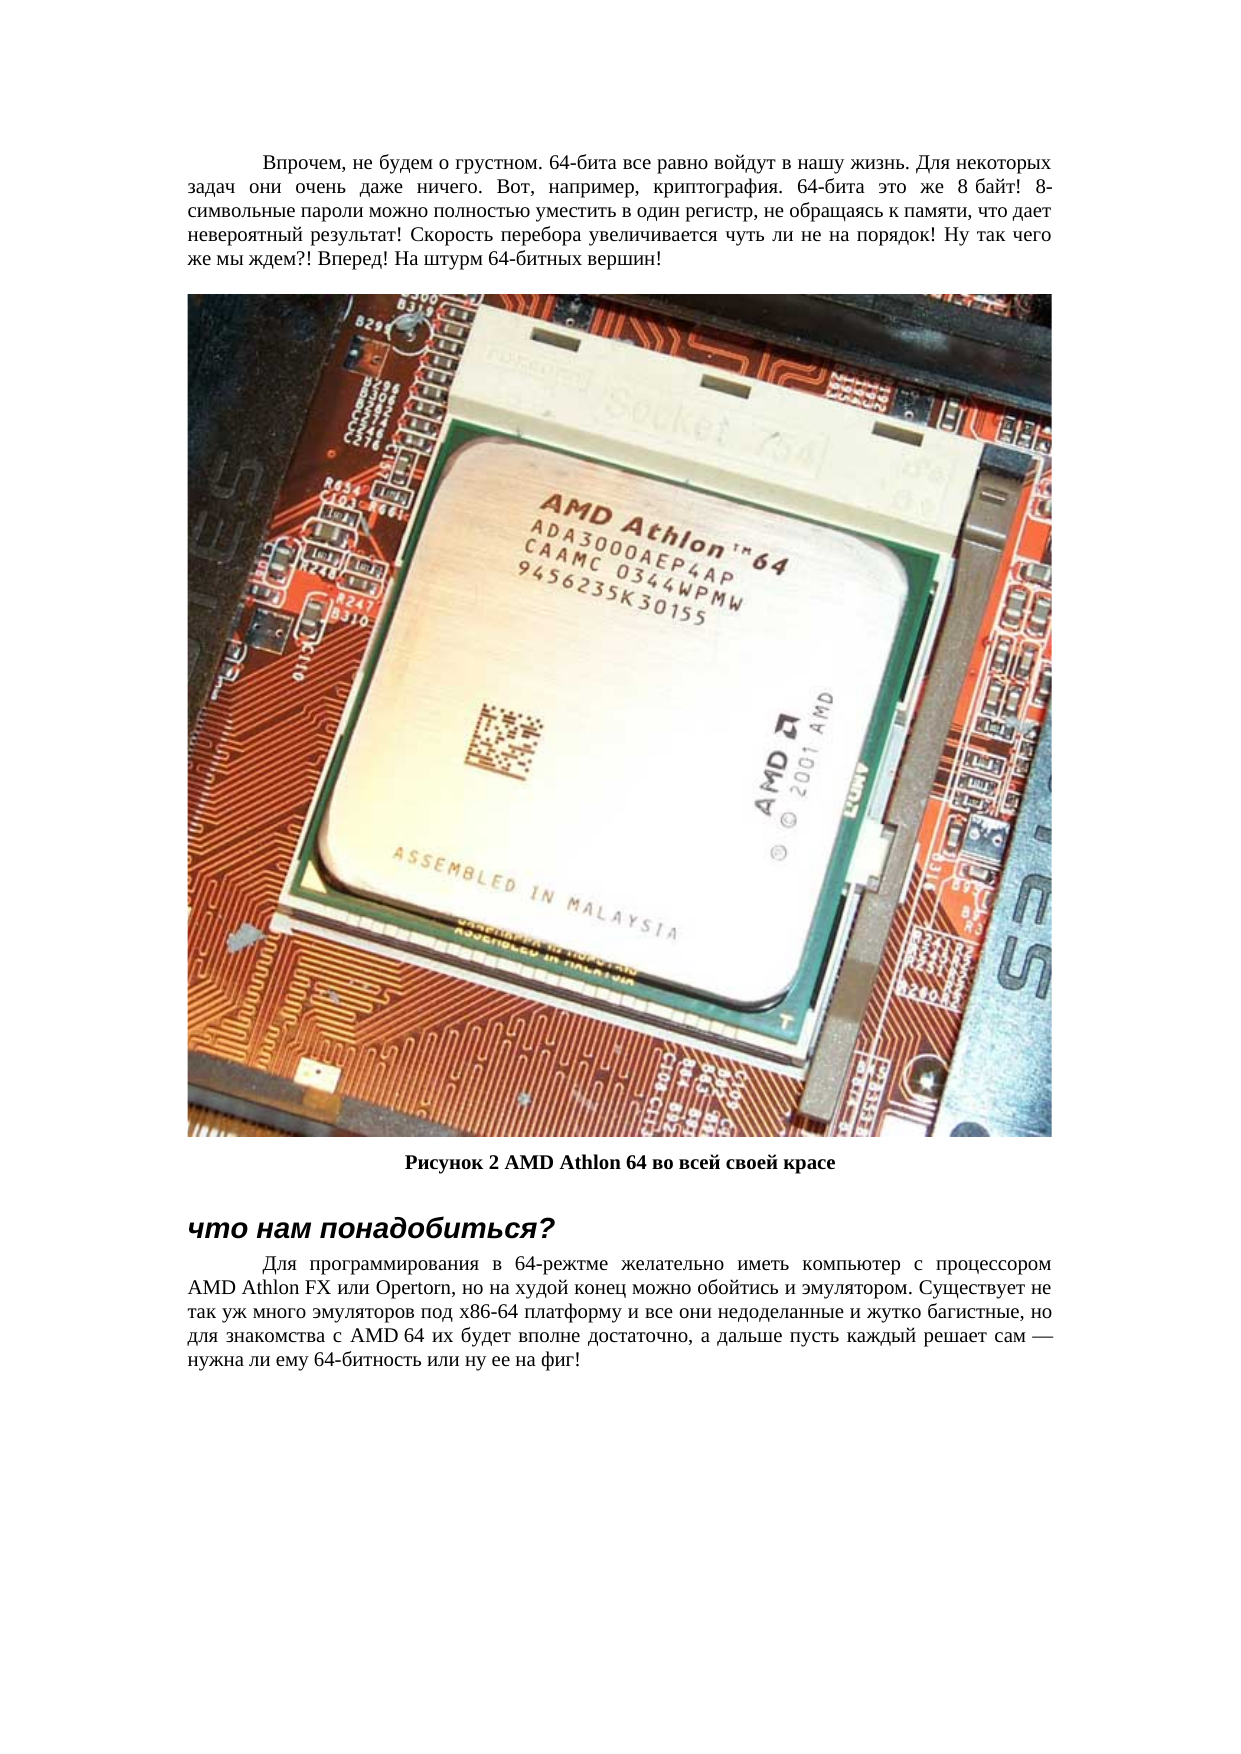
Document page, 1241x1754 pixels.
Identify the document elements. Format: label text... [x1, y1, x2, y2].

text Впрочем, не будем о грустном. 64-бита все равно войдут в нашу жизнь. Для некоторых задач они очень даже ничего. Вот, например, криптография. 64-бита это же 8 байт! 8-символьные пароли можно полностью уместить в один регистр, не обращаясь к памяти, что дает невероятный результат! Скорость перебора увеличивается чуть ли не на порядок! Ну так чего же мы ждем?! Вперед! На штурм 64-битных вершин! [187, 150, 1053, 270]
text Рисунок 2 AMD Athlon 64 во всей своей красе [187, 1149, 1053, 1174]
picture [187, 294, 1052, 1137]
text Для программирования в 64-режтме желательно иметь компьютер с процессором AMD Athlon FX или Opertorn, но на худой конец можно обойтись и эмулятором. Существует не так уж много эмуляторов под x86-64 платформу и все они недоделанные и жутко багистные, но для знакомства с AMD 64 их будет вполне достаточно, а дальше пусть каждый решает сам — нужна ли ему 64-битность или ну ее на фиг! [187, 1251, 1053, 1371]
subtitle что нам понадобиться? [187, 1211, 1053, 1245]
